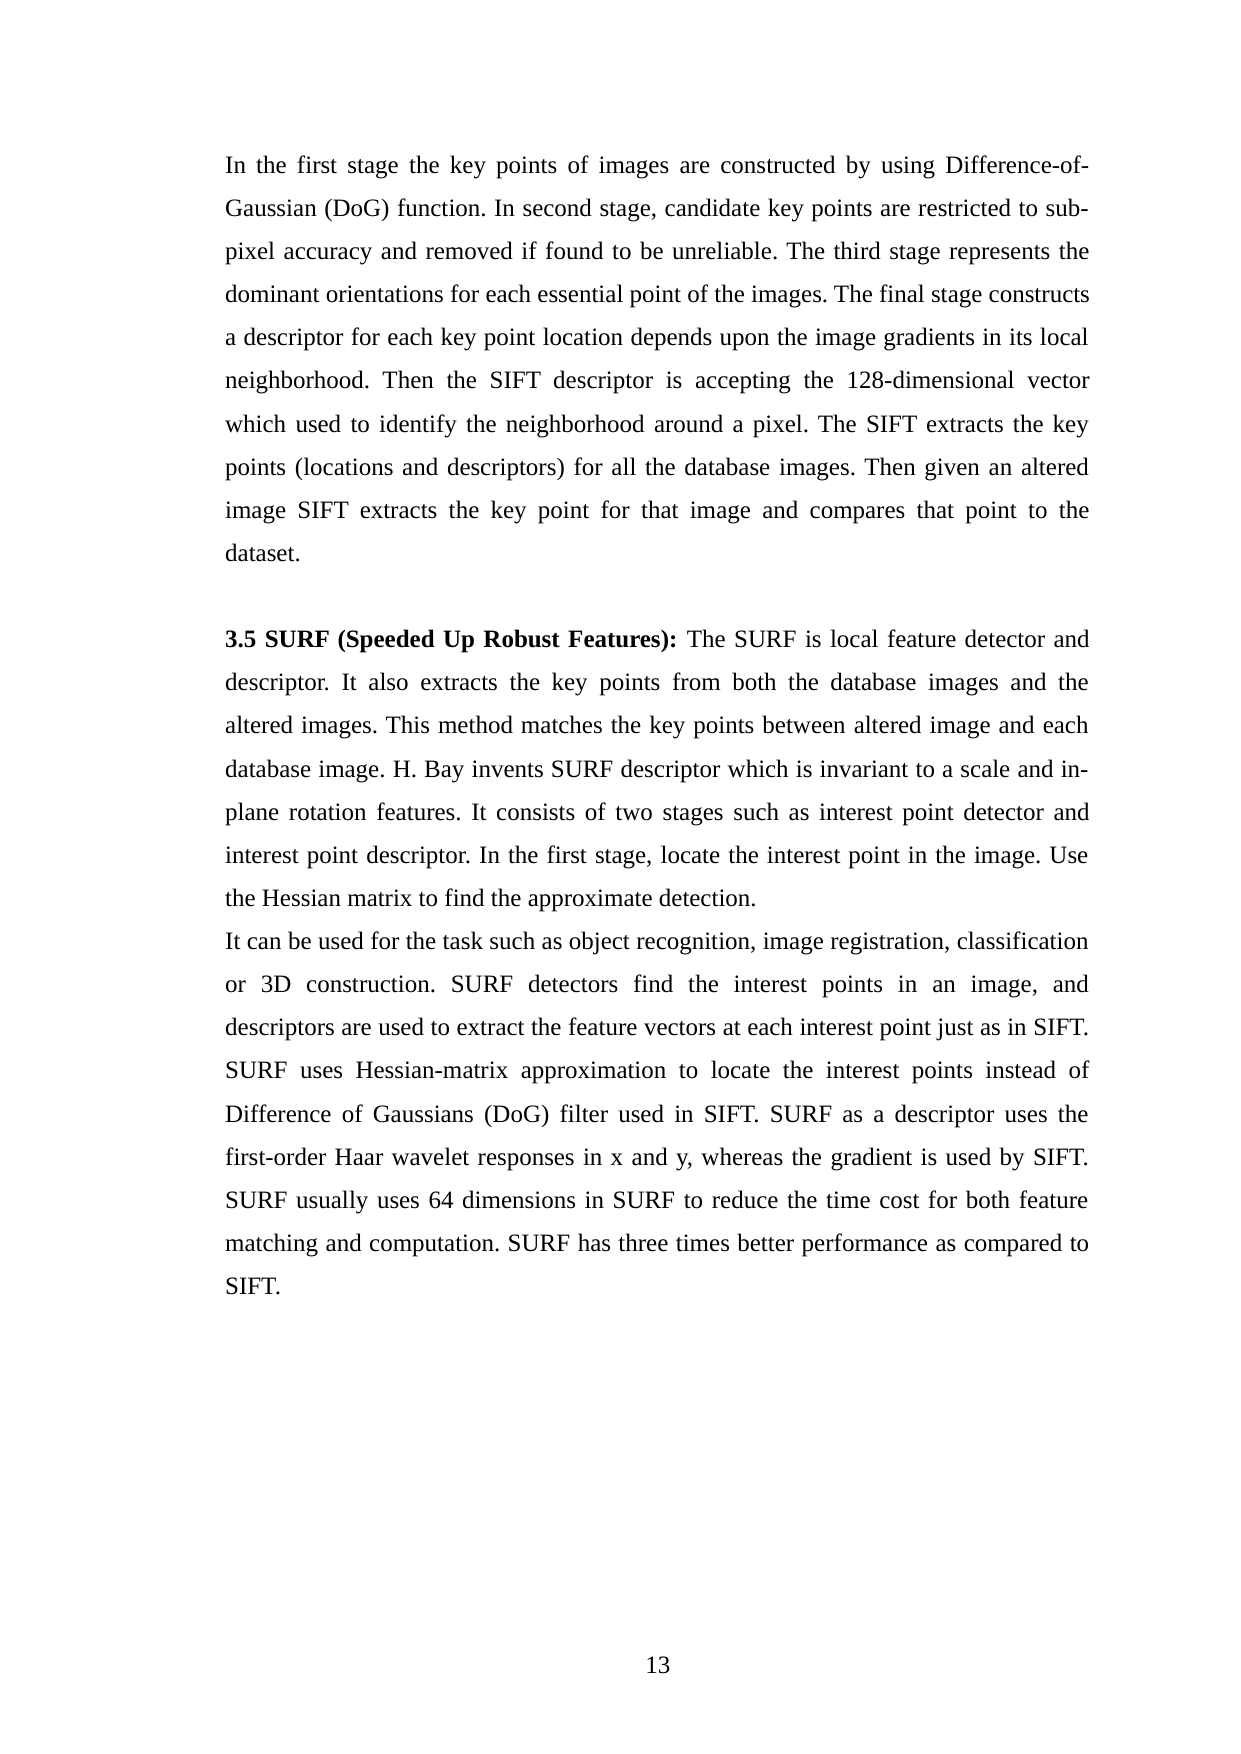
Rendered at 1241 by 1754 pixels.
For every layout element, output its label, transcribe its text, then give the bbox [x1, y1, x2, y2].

text It can be used for the task such as object recognition, image registration, classification or 3D construction. SURF detectors find the interest points in an image, and descriptors are used to extract the feature vectors at each interest point just as in SIFT. SURF uses Hessian-matrix approximation to locate the interest points instead of Difference of Gaussians (DoG) filter used in SIFT. SURF as a descriptor uses the first-order Haar wavelet responses in x and y, whereas the gradient is used by SIFT. SURF usually uses 64 dimensions in SURF to reduce the time cost for both feature matching and computation. SURF has three times better performance as compared to SIFT. [225, 926, 1090, 1300]
text In the first stage the key points of images are constructed by using Difference-of-Gaussian (DoG) function. In second stage, candidate key points are restricted to sub-pixel accuracy and removed if found to be unreliable. The third stage represents the dominant orientations for each essential point of the images. The final stage constructs a descriptor for each key point location depends upon the image gradients in its local neighborhood. Then the SIFT descriptor is accepting the 128-dimensional vector which used to identify the neighborhood around a pixel. The SIFT extracts the key points (locations and descriptors) for all the database images. Then given an altered image SIFT extracts the key point for that image and compares that point to the dataset. [225, 150, 1090, 567]
text 3.5 SURF (Speeded Up Robust Features): The SURF is local feature detector and descriptor. It also extracts the key points from both the database images and the altered images. This method matches the key points between altered image and each database image. H. Bay invents SURF descriptor which is invariant to a scale and in-plane rotation features. It consists of two stages such as interest point detector and interest point descriptor. In the first stage, locate the interest point in the image. Use the Hessian matrix to find the approximate detection. [225, 624, 1090, 912]
